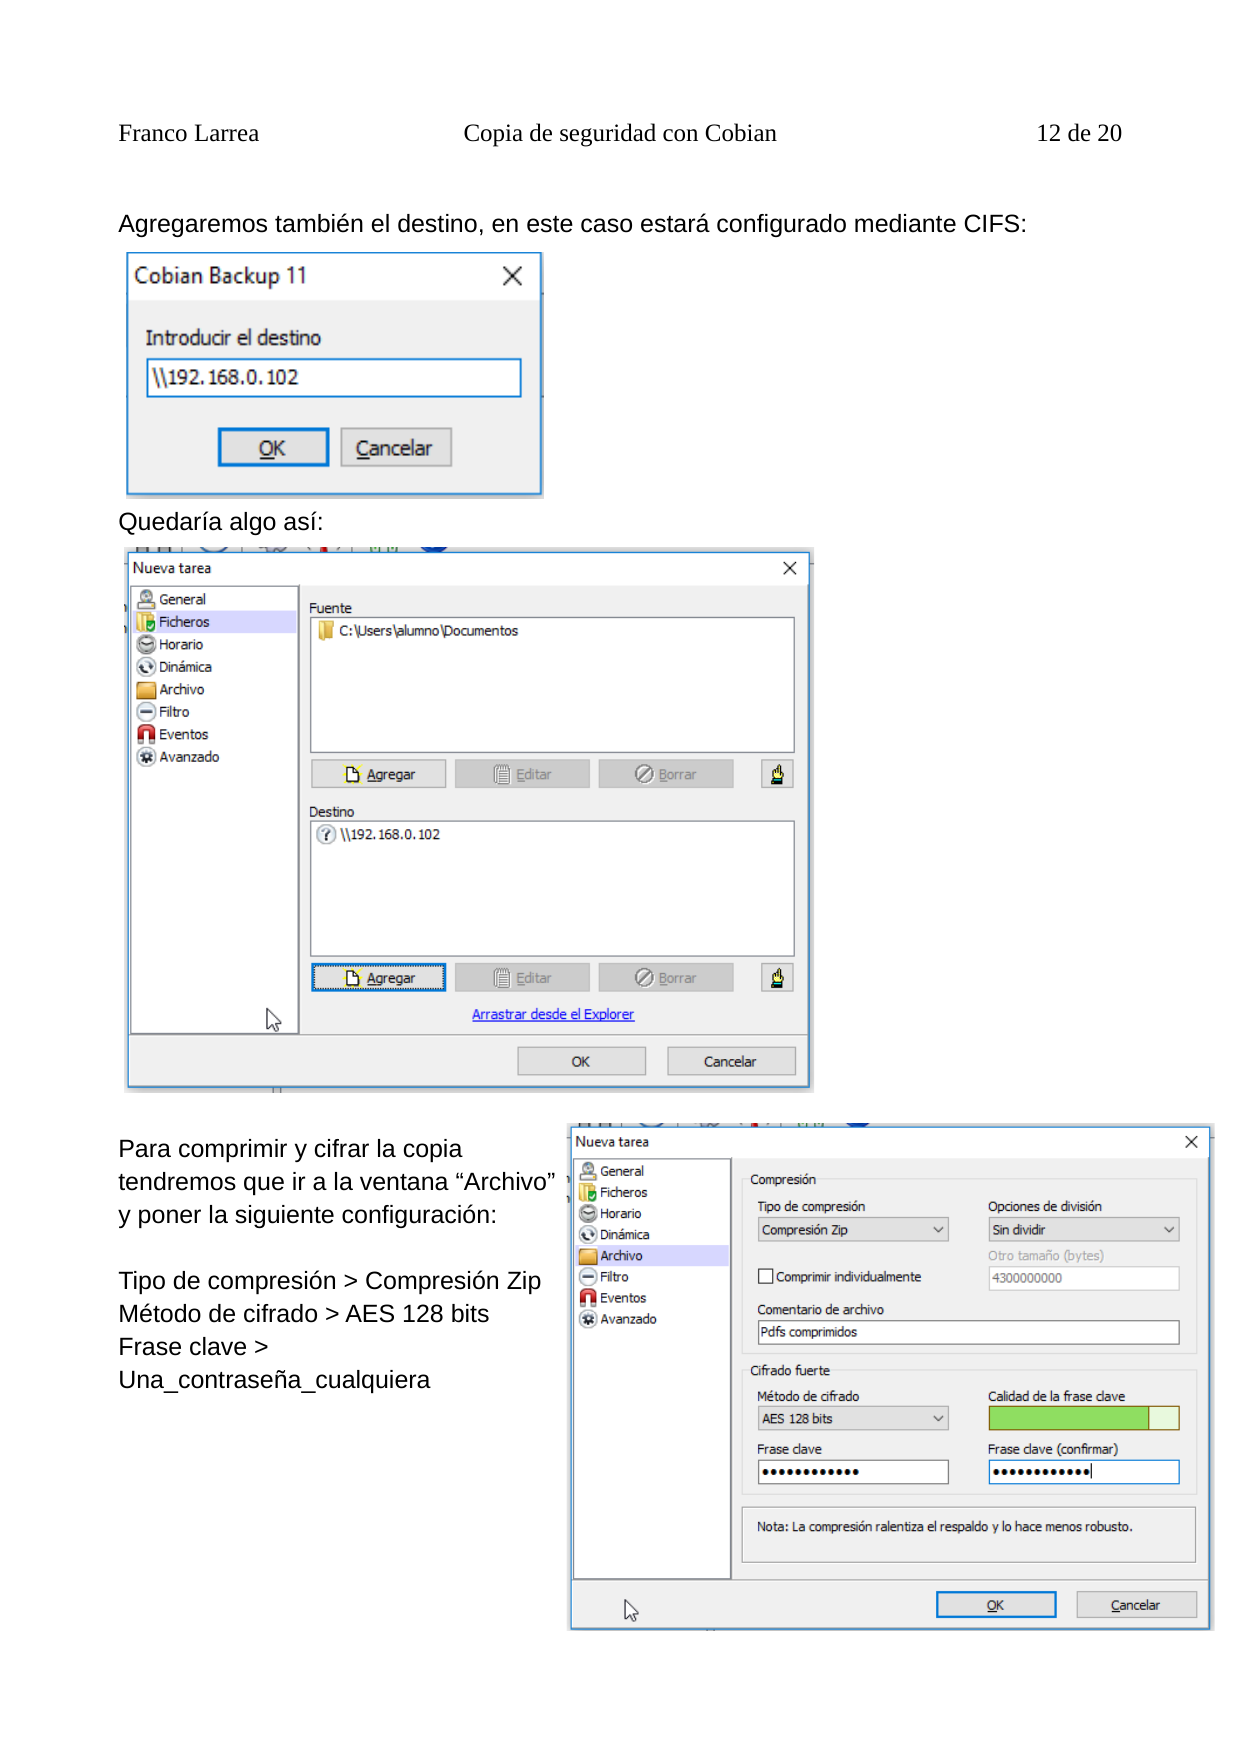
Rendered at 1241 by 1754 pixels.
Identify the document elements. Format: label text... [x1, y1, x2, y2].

text Tipo de compresión > Compresión Zip [118, 1266, 566, 1295]
text Para comprimir y cifrar la copia tendremos que ir a la ventana “Archivo” y poner la siguiente configuración: [118, 1134, 566, 1229]
picture [124, 547, 815, 1093]
text Frase clave > Una_contraseña_cualquiera [118, 1332, 566, 1394]
text Agregaremos también el destino, en este caso estará configurado mediante CIFS: [118, 209, 1122, 238]
picture [126, 252, 544, 499]
text Quedaría algo así: [118, 507, 1122, 535]
text Método de cifrado > AES 128 bits [118, 1299, 566, 1328]
picture [566, 1123, 1215, 1631]
